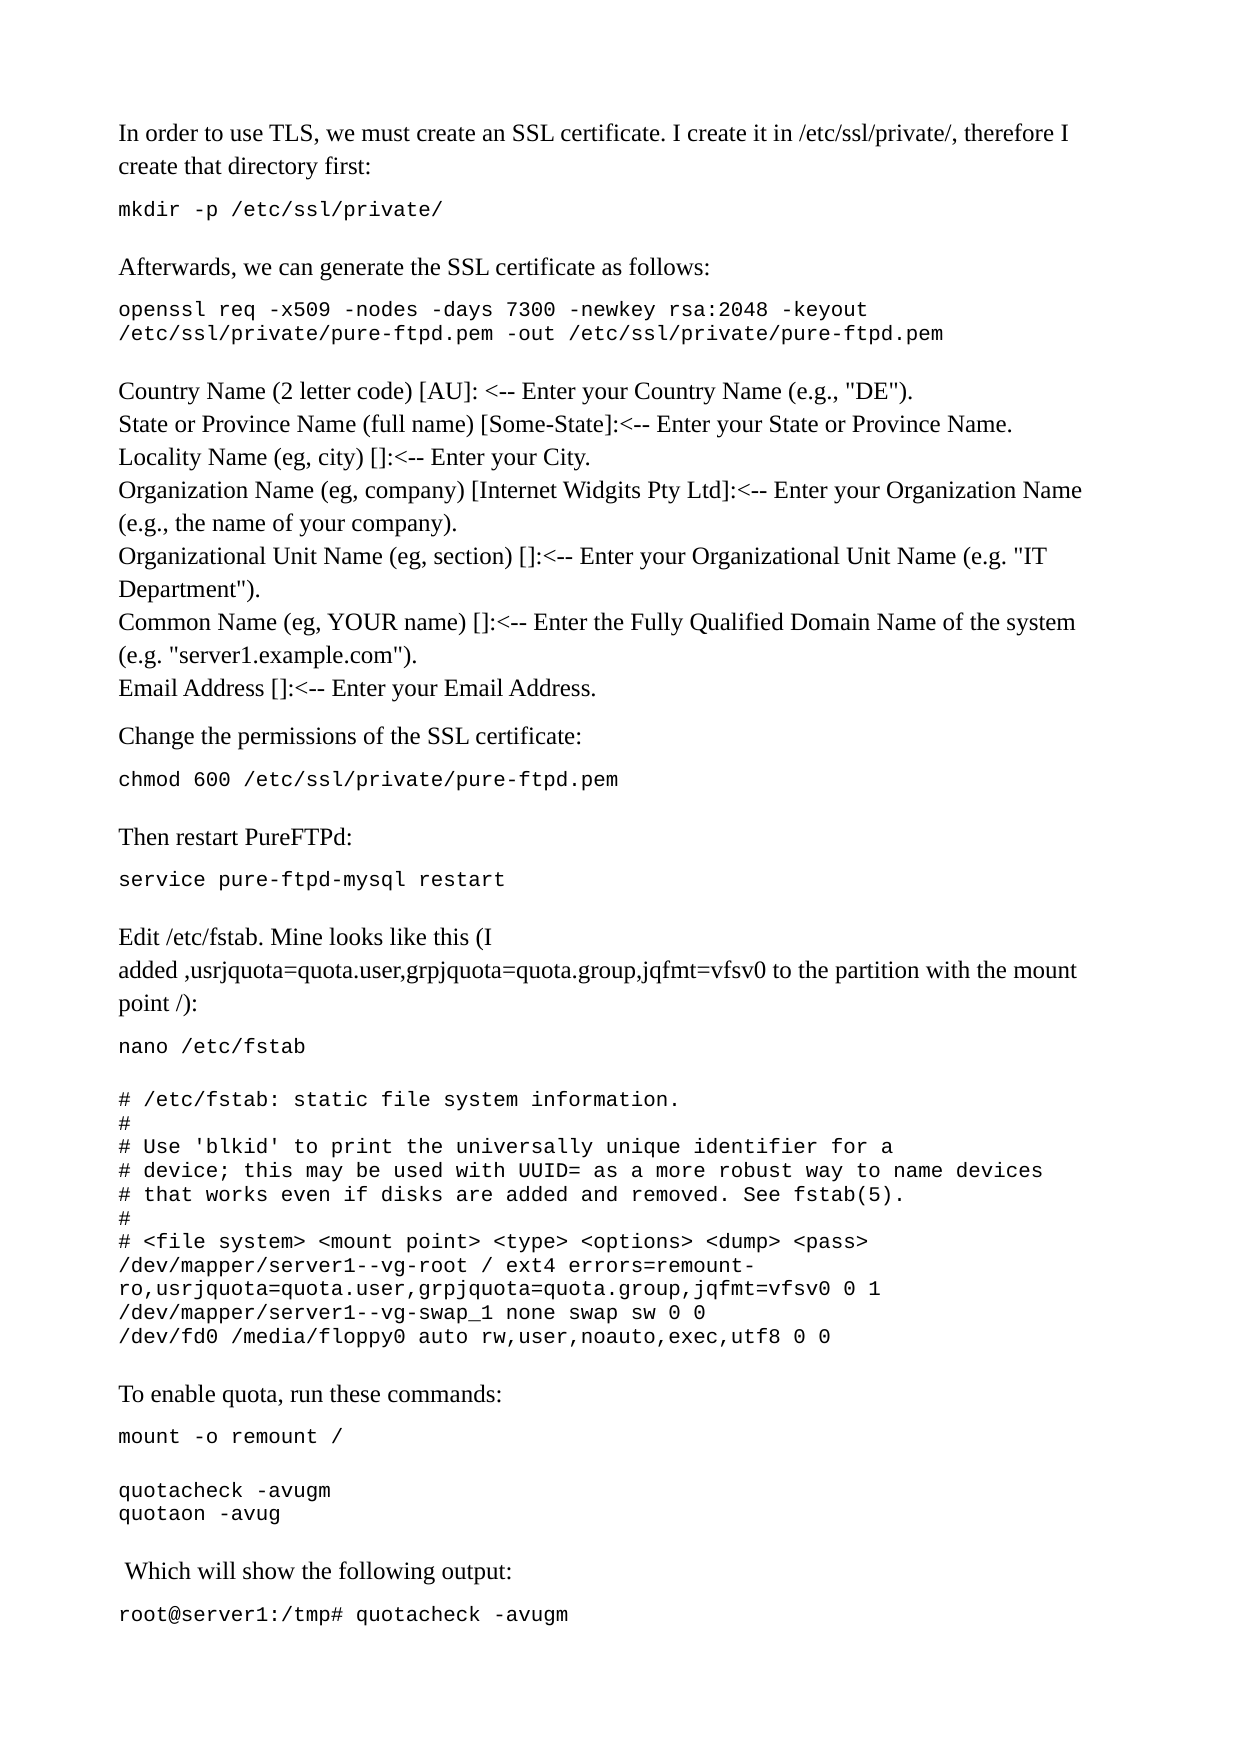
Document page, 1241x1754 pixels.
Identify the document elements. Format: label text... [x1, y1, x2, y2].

text /dev/mapper/server1--vg-swap_1 none swap sw 0 0 [118, 1302, 1122, 1326]
text mount -o remount / [118, 1426, 1122, 1450]
text # /etc/fstab: static file system information. [118, 1089, 1122, 1113]
text # [118, 1207, 1122, 1231]
text To enable quota, run these commands: [118, 1379, 1122, 1408]
text In order to use TLS, we must create an SSL certificate. I create it in /etc/ssl/private/, therefore I create that directory first: [118, 118, 1122, 180]
text # <file system> <mount point> <type> <options> <dump> <pass> [118, 1231, 1122, 1255]
text Edit /etc/fstab. Mine looks like this (I added ,usrjquota=quota.user,grpjquota=quota.group,jqfmt=vfsv0 to the partition with the mount point /): [118, 922, 1122, 1017]
text # that works even if disks are added and removed. See fstab(5). [118, 1184, 1122, 1207]
text # [118, 1113, 1122, 1137]
text Country Name (2 letter code) [AU]: <-- Enter your Country Name (e.g., "DE"). State or Province Name (full name) [Some-State]:<-- Enter your State or Province Name. Locality Name (eg, city) []:<-- Enter your City. Organization Name (eg, company) [Internet Widgits Pty Ltd]:<-- Enter your Organization Name (e.g., the name of your company). Organizational Unit Name (eg, section) []:<-- Enter your Organizational Unit Name (e.g. "IT Department"). Common Name (eg, YOUR name) []:<-- Enter the Fully Qualified Domain Name of the system (e.g. "server1.example.com"). Email Address []:<-- Enter your Email Address. [118, 376, 1122, 702]
text Then restart PureFTPd: [118, 822, 1122, 851]
text service pure-ftpd-mysql restart [118, 869, 1122, 893]
text openssl req -x509 -nodes -days 7300 -newkey rsa:2048 -keyout /etc/ssl/private/pure-ftpd.pem -out /etc/ssl/private/pure-ftpd.pem [118, 299, 1122, 347]
text /dev/mapper/server1--vg-root / ext4 errors=remount-ro,usrjquota=quota.user,grpjquota=quota.group,jqfmt=vfsv0 0 1 [118, 1255, 1122, 1302]
text Which will show the following output: [118, 1556, 1122, 1585]
text # Use 'blkid' to print the universally unique identifier for a [118, 1137, 1122, 1160]
text quotaon -avug [118, 1503, 1122, 1527]
text Afterwards, we can generate the SSL certificate as follows: [118, 252, 1122, 281]
text mkdir -p /etc/ssl/private/ [118, 199, 1122, 222]
text quotacheck -avugm [118, 1479, 1122, 1503]
text /dev/fd0 /media/floppy0 auto rw,user,noauto,exec,utf8 0 0 [118, 1326, 1122, 1349]
text # device; this may be used with UUID= as a more robust way to name devices [118, 1160, 1122, 1184]
text chmod 600 /etc/ssl/private/pure-ftpd.pem [118, 769, 1122, 792]
text root@server1:/tmp# quotacheck -avugm [118, 1604, 1122, 1628]
text Change the permissions of the SSL certificate: [118, 721, 1122, 750]
text nano /etc/fstab [118, 1036, 1122, 1060]
